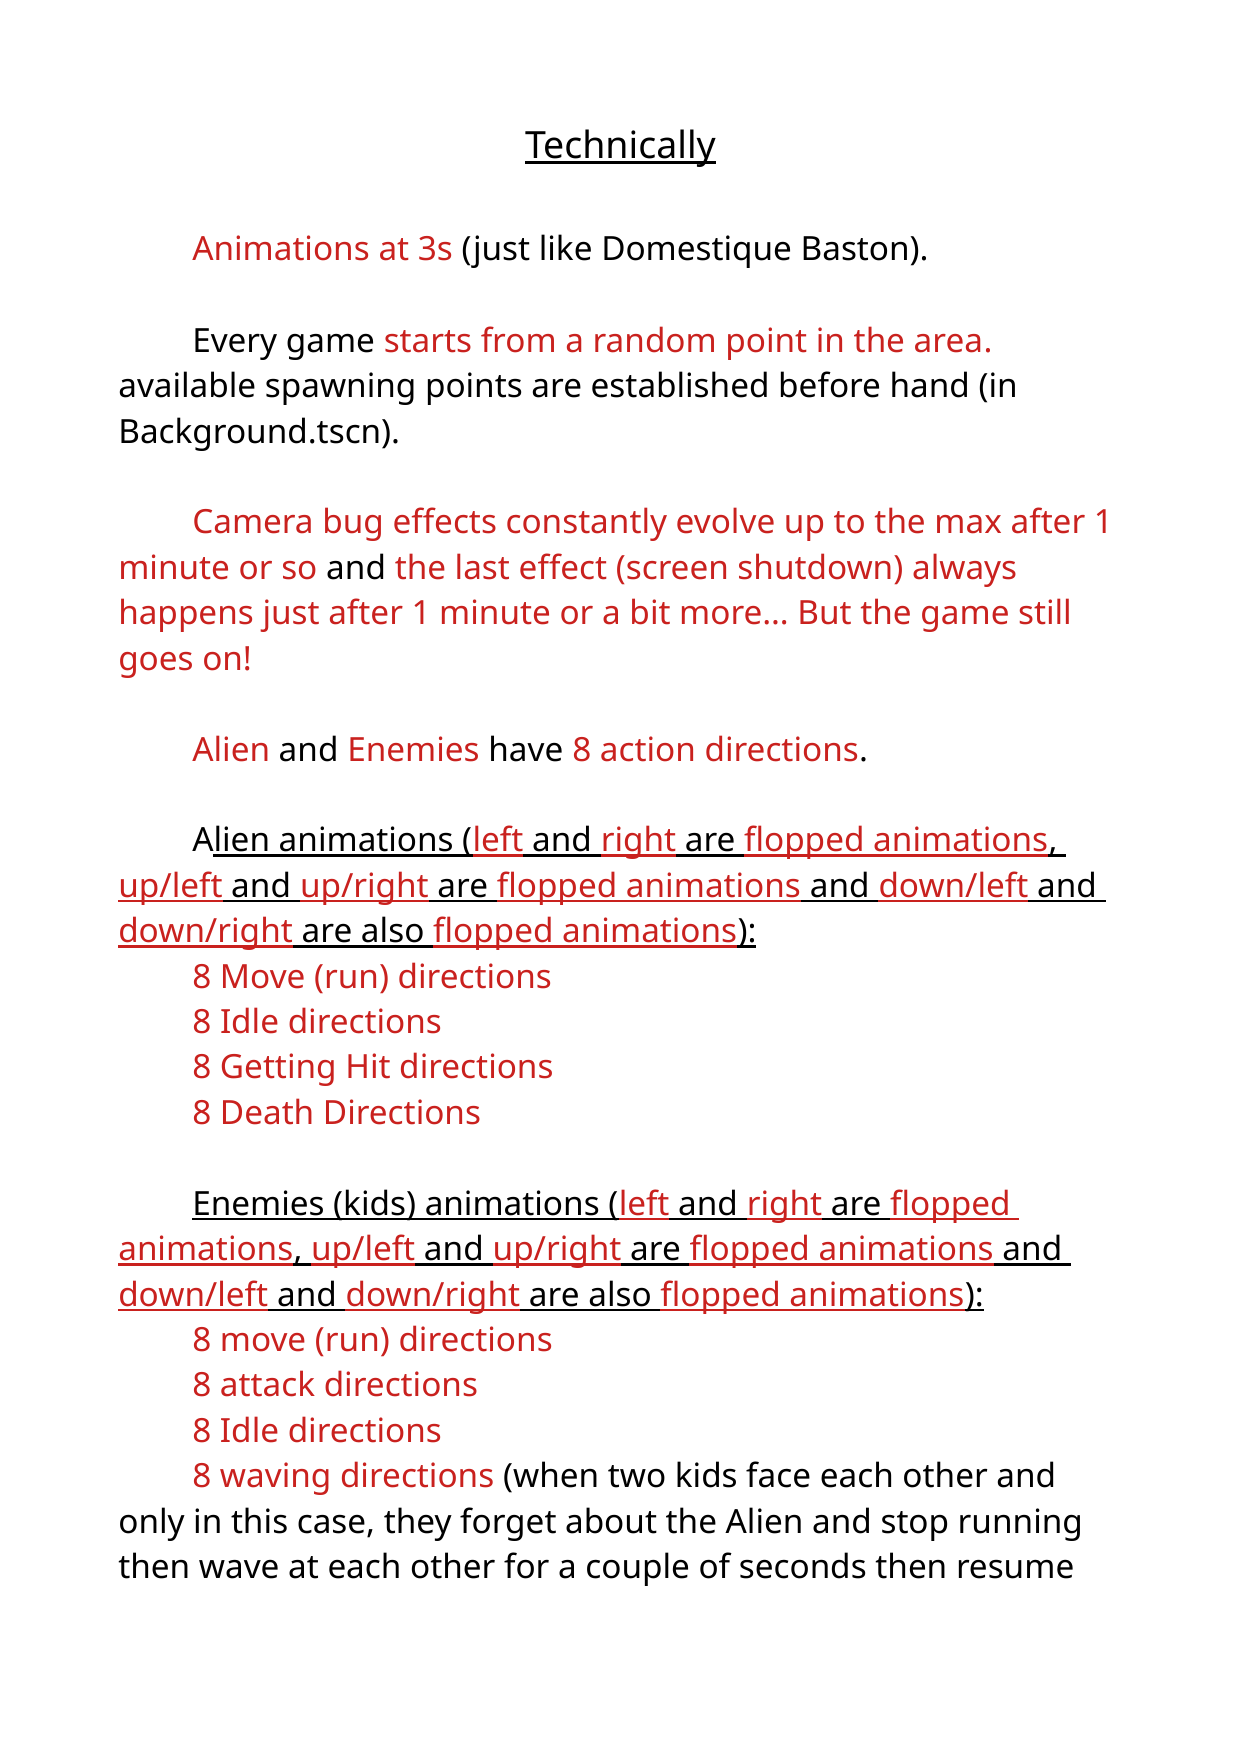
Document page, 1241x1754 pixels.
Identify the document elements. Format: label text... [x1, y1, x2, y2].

text 8 Death Directions [118, 1089, 1122, 1134]
text Technically [118, 118, 1122, 169]
text Alien and Enemies have 8 action directions. [118, 725, 1122, 771]
text Alien animations (left and right are flopped animations, up/left and up/right are flopped animations and down/left and down/right are also flopped animations): [118, 816, 1122, 952]
text Animations at 3s (just like Domestique Baston). [118, 220, 1122, 271]
text Every game starts from a random point in the area. available spawning points are established before hand (in Background.tscn). [118, 317, 1122, 453]
text Camera bug effects constantly evolve up to the max after 1 minute or so and the last effect (screen shutdown) always happens just after 1 minute or a bit more… But the game still goes on! [118, 498, 1122, 680]
text 8 waving directions (when two kids face each other and only in this case, they forget about the Alien and stop running then wave at each other for a couple of seconds then resume [118, 1452, 1122, 1588]
text 8 Getting Hit directions [118, 1043, 1122, 1089]
text Enemies (kids) animations (left and right are flopped animations, up/left and up/right are flopped animations and down/left and down/right are also flopped animations): [118, 1179, 1122, 1316]
text 8 attack directions [118, 1361, 1122, 1407]
text 8 move (run) directions [118, 1316, 1122, 1361]
text 8 Move (run) directions [118, 952, 1122, 998]
text 8 Idle directions [118, 1407, 1122, 1452]
text 8 Idle directions [118, 998, 1122, 1043]
